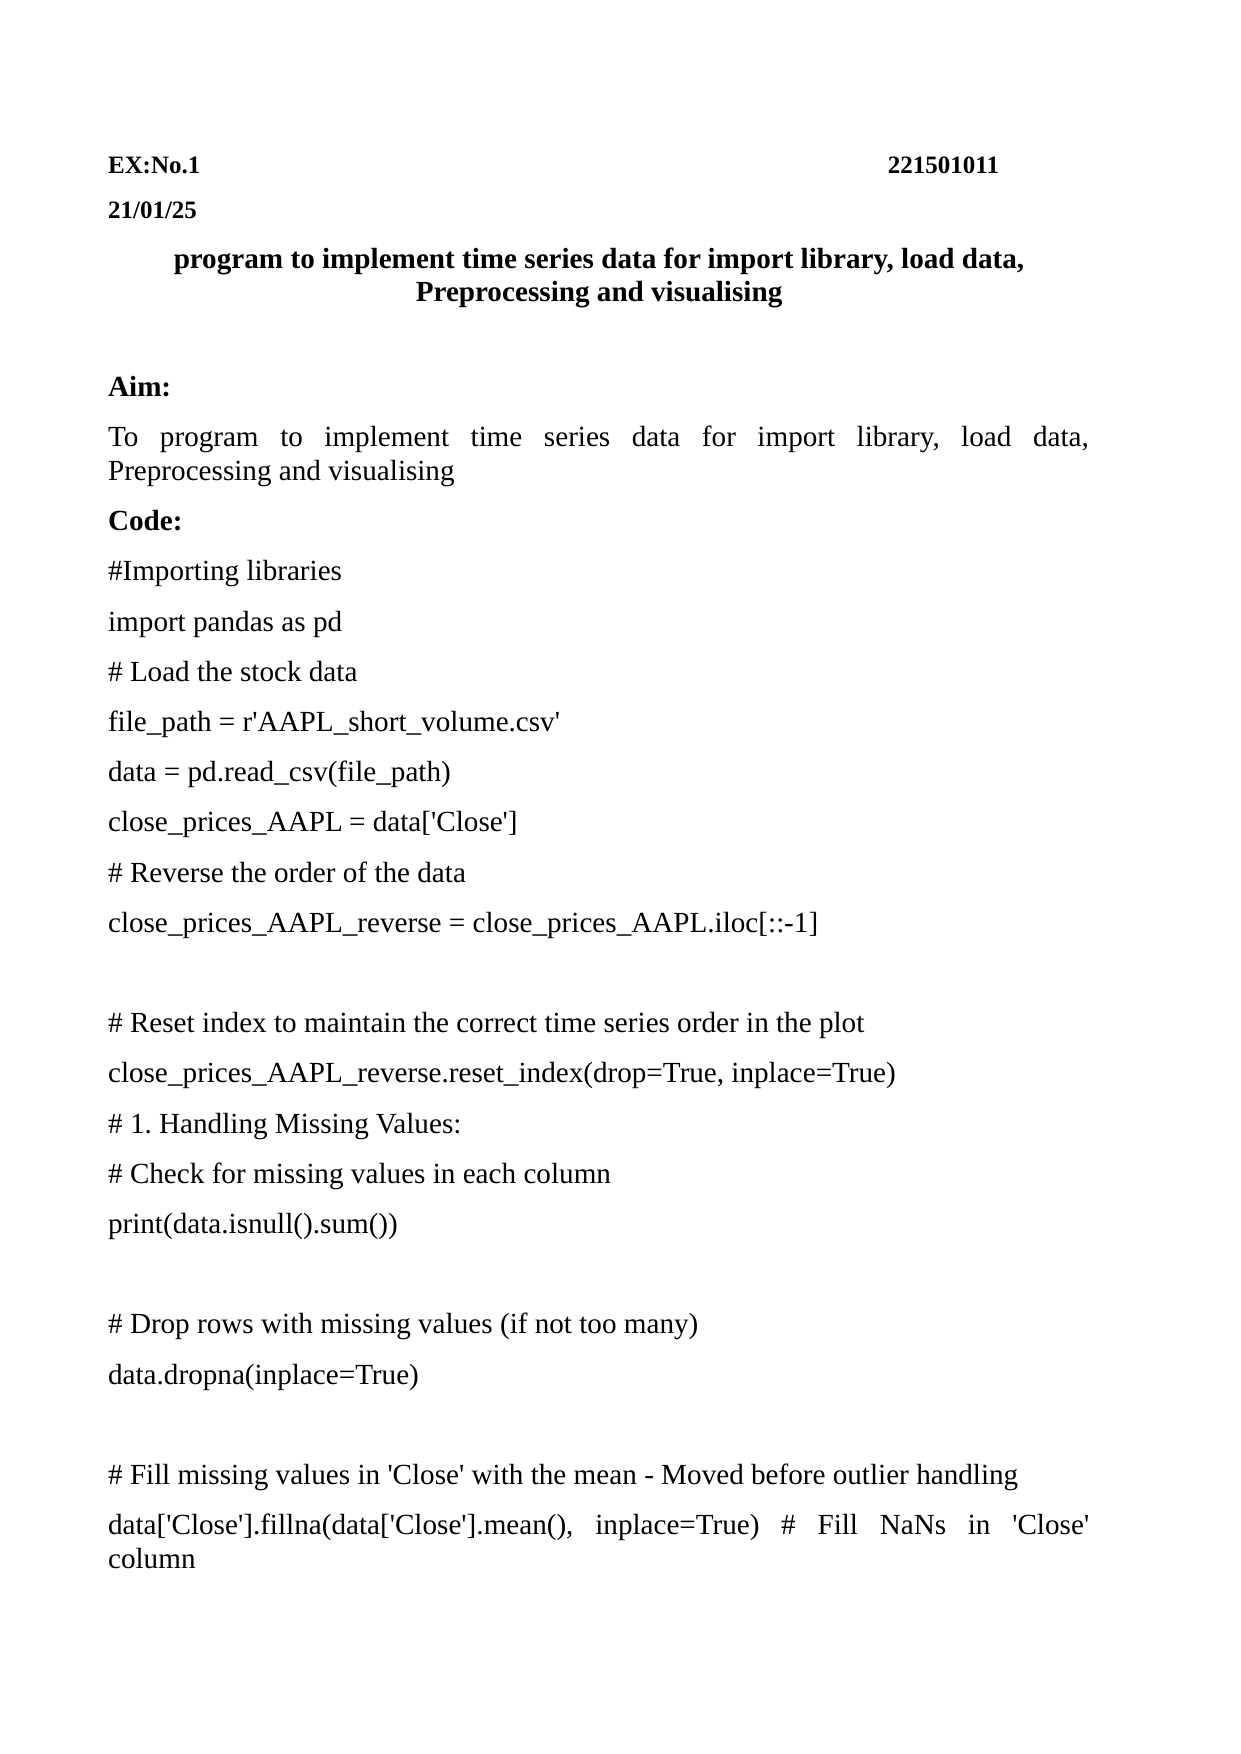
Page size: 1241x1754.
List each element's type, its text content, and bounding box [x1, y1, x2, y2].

text To program to implement time series data for import library, load data, Preprocessing and visualising [108, 419, 1090, 487]
text data['Close'].fillna(data['Close'].mean(), inplace=True) # Fill NaNs in 'Close' column [108, 1507, 1090, 1574]
text # 1. Handling Missing Values: [108, 1106, 1090, 1139]
text close_prices_AAPL = data['Close'] [108, 804, 1090, 838]
text data.dropna(inplace=True) [108, 1357, 1090, 1390]
text file_path = r'AAPL_short_volume.csv' [108, 704, 1090, 738]
text 21/01/25 [108, 195, 1090, 224]
text # Load the stock data [108, 654, 1090, 687]
text import pandas as pd [108, 604, 1090, 637]
text Code: [108, 503, 1090, 537]
text print(data.isnull().sum()) [108, 1206, 1090, 1240]
text program to implement time series data for import library, load data, Preprocessing and visualising [108, 241, 1090, 308]
text #Importing libraries [108, 553, 1090, 587]
text EX:No.1 221501011 [108, 150, 1090, 179]
text # Fill missing values in 'Close' with the mean - Moved before outlier handling [108, 1457, 1090, 1491]
text # Check for missing values in each column [108, 1156, 1090, 1189]
text Aim: [108, 369, 1090, 403]
text # Reset index to maintain the correct time series order in the plot [108, 1005, 1090, 1039]
text close_prices_AAPL_reverse.reset_index(drop=True, inplace=True) [108, 1056, 1090, 1089]
text close_prices_AAPL_reverse = close_prices_AAPL.iloc[::-1] [108, 905, 1090, 938]
text data = pd.read_csv(file_path) [108, 754, 1090, 788]
text # Reverse the order of the data [108, 855, 1090, 888]
text # Drop rows with missing values (if not too many) [108, 1307, 1090, 1340]
